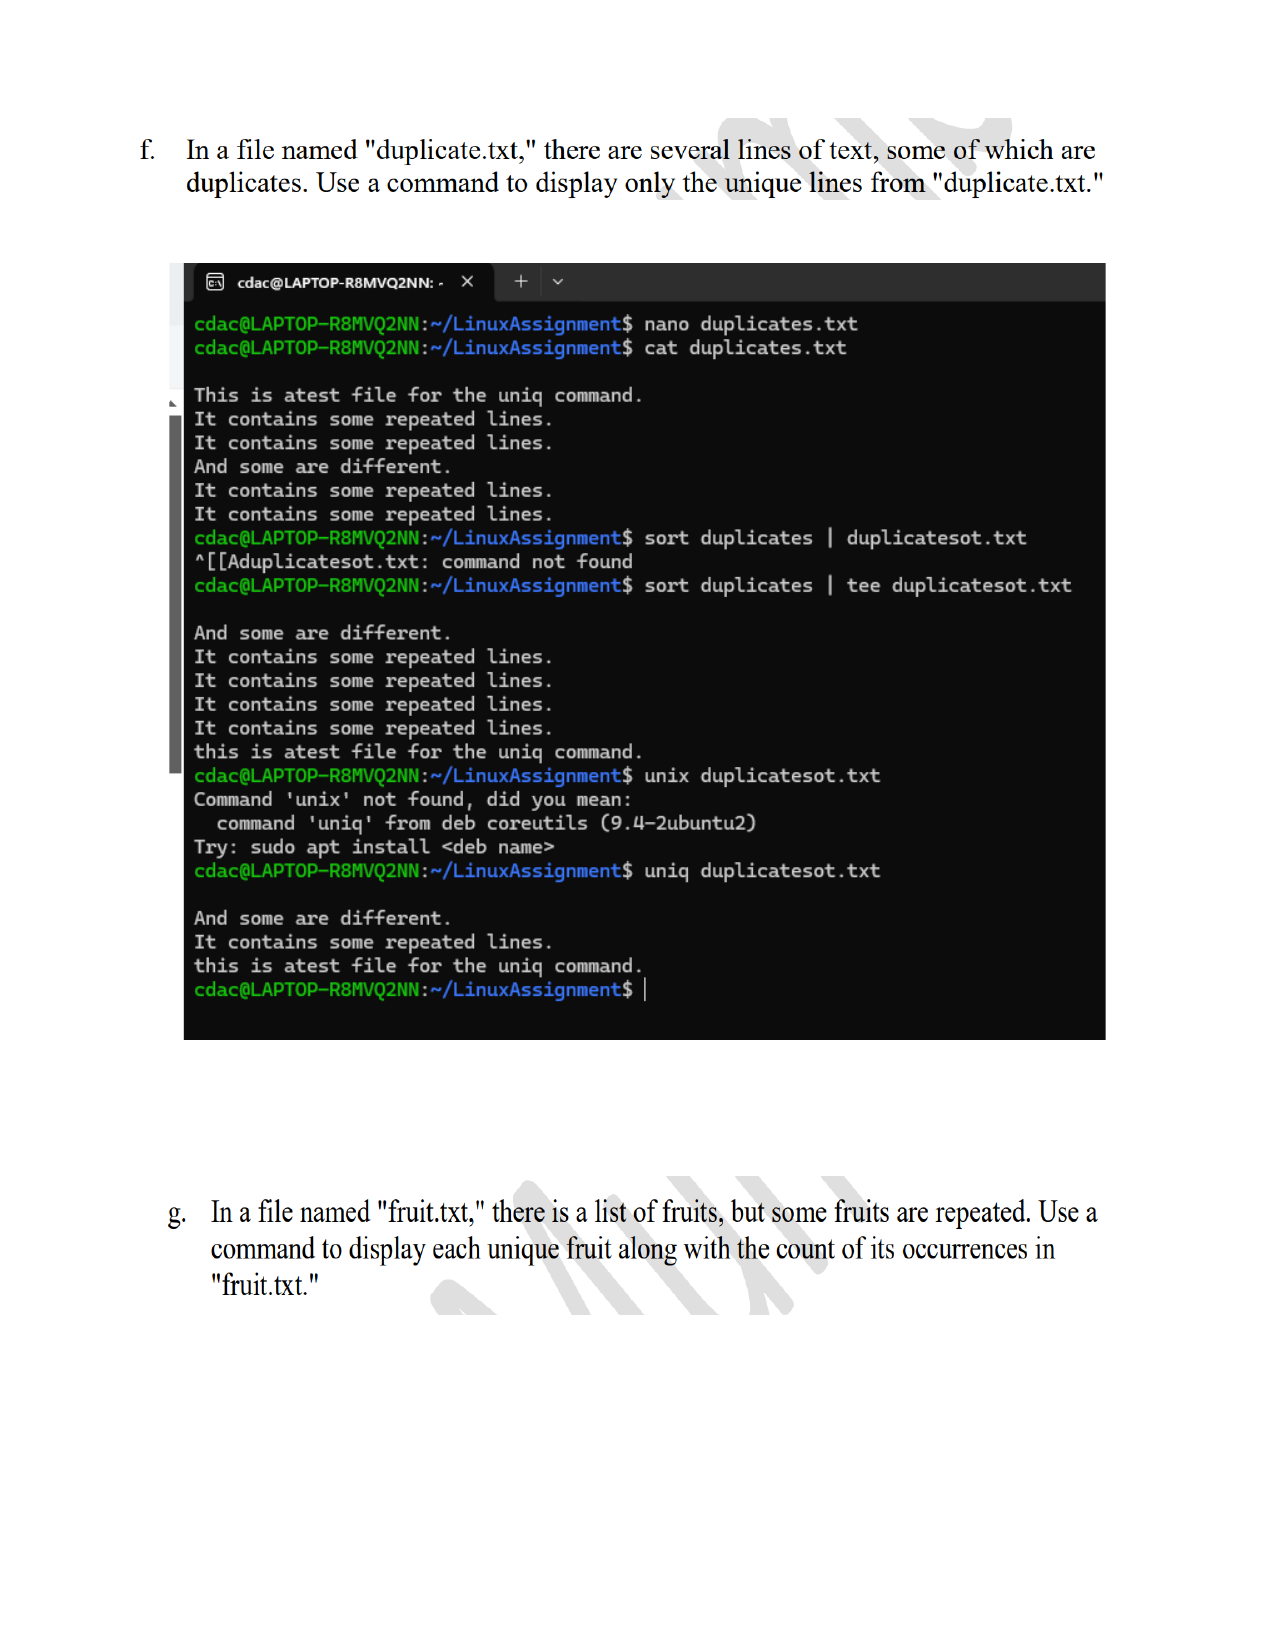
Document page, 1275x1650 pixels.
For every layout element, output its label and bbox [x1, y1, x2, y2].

picture [118, 1176, 1157, 1315]
picture [169, 263, 1106, 1040]
picture [118, 118, 1157, 200]
